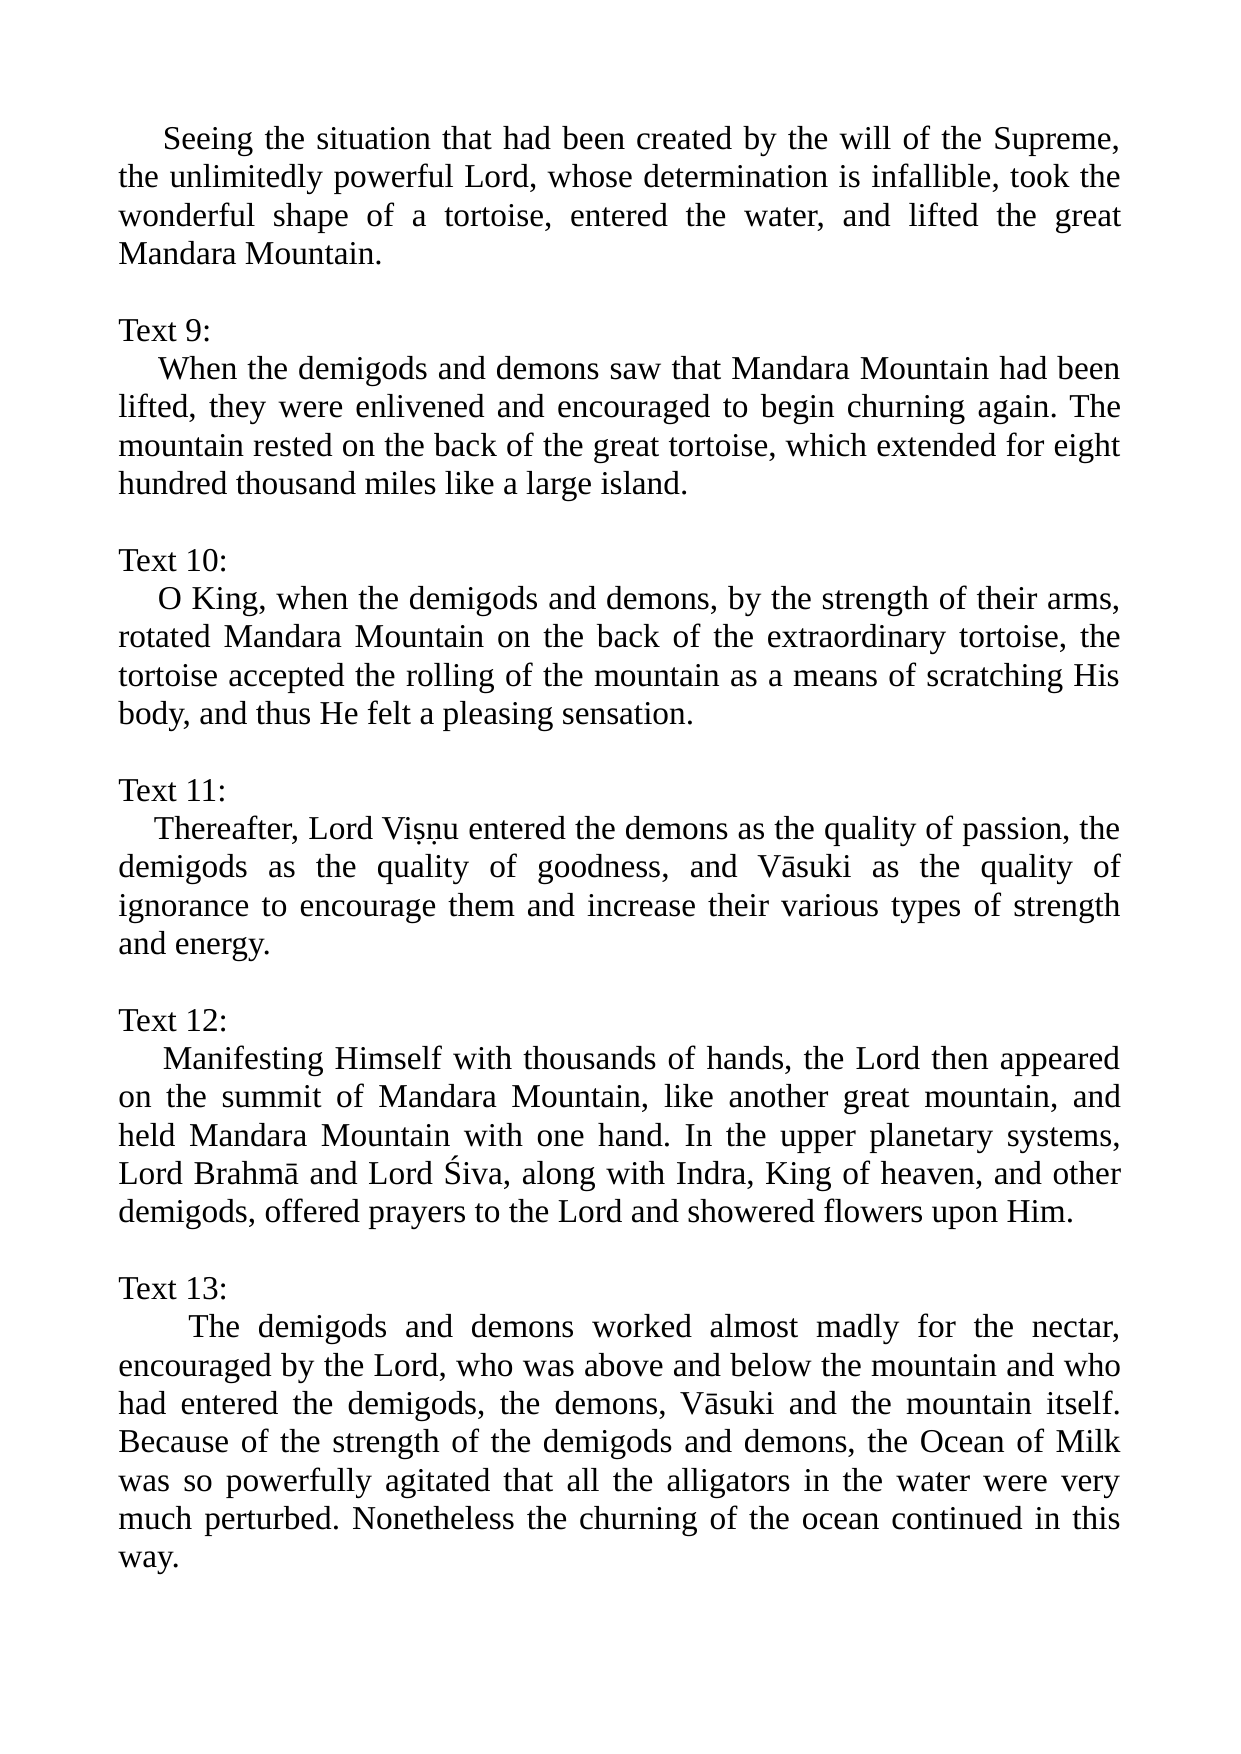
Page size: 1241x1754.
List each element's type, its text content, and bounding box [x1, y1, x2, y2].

text Text 9: [118, 310, 1122, 348]
text Thereafter, Lord Viṣṇu entered the demons as the quality of passion, the demigods as the quality of goodness, and Vāsuki as the quality of ignorance to encourage them and increase their various types of strength and energy. [118, 808, 1122, 961]
text Text 12: [118, 1000, 1122, 1038]
text Text 11: [118, 770, 1122, 808]
text Manifesting Himself with thousands of hands, the Lord then appeared on the summit of Mandara Mountain, like another great mountain, and held Mandara Mountain with one hand. In the upper planetary systems, Lord Brahmā and Lord Śiva, along with Indra, King of heaven, and other demigods, offered prayers to the Lord and showered flowers upon Him. [118, 1038, 1122, 1230]
text Seeing the situation that had been created by the will of the Supreme, the unlimitedly powerful Lord, whose determination is infallible, took the wonderful shape of a tortoise, entered the water, and lifted the great Mandara Mountain. [118, 118, 1122, 271]
text O King, when the demigods and demons, by the strength of their arms, rotated Mandara Mountain on the back of the extraordinary tortoise, the tortoise accepted the rolling of the mountain as a means of scratching His body, and thus He felt a pleasing sensation. [118, 578, 1122, 731]
text The demigods and demons worked almost madly for the nectar, encouraged by the Lord, who was above and below the mountain and who had entered the demigods, the demons, Vāsuki and the mountain itself. Because of the strength of the demigods and demons, the Ocean of Milk was so powerfully agitated that all the alligators in the water were very much perturbed. Nonetheless the churning of the ocean continued in this way. [118, 1306, 1122, 1575]
text When the demigods and demons saw that Mandara Mountain had been lifted, they were enlivened and encouraged to begin churning again. The mountain rested on the back of the great tortoise, which extended for eight hundred thousand miles like a large island. [118, 348, 1122, 501]
text Text 13: [118, 1268, 1122, 1306]
text Text 10: [118, 540, 1122, 578]
